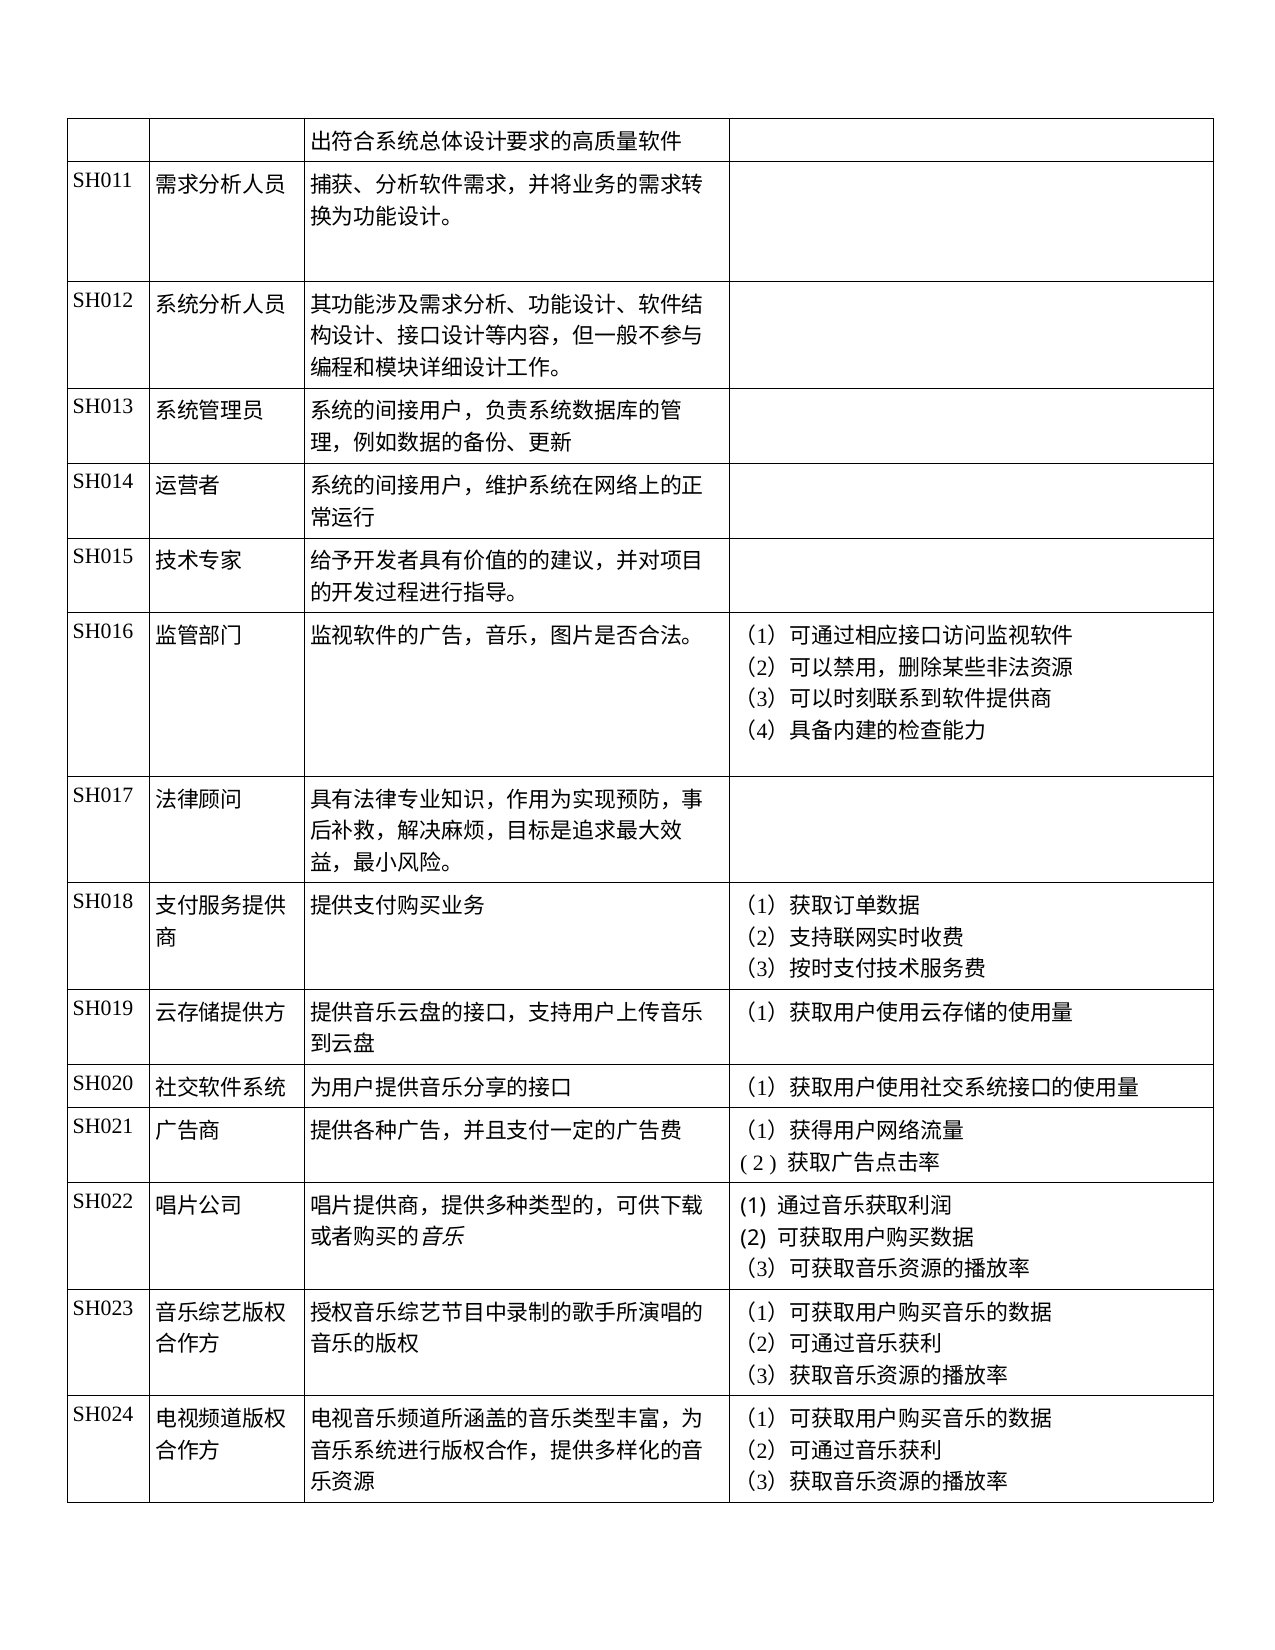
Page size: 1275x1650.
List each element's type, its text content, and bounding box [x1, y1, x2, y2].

table_cell （1）可通过相应接口访问监视软件 （2）可以禁用，删除某些非法资源 （3）可以时刻联系到软件提供商 （4）具备内建的检查能力 [730, 613, 1213, 776]
table_cell 其功能涉及需求分析、功能设计、软件结构设计、接口设计等内容，但一般不参与编程和模块详细设计工作。 [305, 282, 729, 388]
table_cell SH014 [68, 464, 149, 537]
table_cell SH019 [68, 990, 149, 1064]
table_cell (1) 通过音乐获取利润 (2) 可获取用户购买数据 （3）可获取音乐资源的播放率 [730, 1183, 1213, 1289]
table_cell SH024 [68, 1396, 149, 1502]
table_cell 给予开发者具有价值的的建议，并对项目的开发过程进行指导。 [305, 539, 729, 612]
table_cell 具有法律专业知识，作用为实现预防，事后补救，解决麻烦，目标是追求最大效益，最小风险。 [305, 777, 729, 882]
table_cell 系统管理员 [150, 389, 304, 462]
table_cell 电视音乐频道所涵盖的音乐类型丰富，为音乐系统进行版权合作，提供多样化的音乐资源 [305, 1396, 729, 1502]
table_cell SH018 [68, 883, 149, 989]
table_cell SH022 [68, 1183, 149, 1289]
table_cell SH016 [68, 613, 149, 776]
table_cell [730, 119, 1213, 161]
table_cell SH015 [68, 539, 149, 612]
table_cell 运营者 [150, 464, 304, 537]
table_cell [730, 777, 1213, 882]
table_cell （1）可获取用户购买音乐的数据 （2）可通过音乐获利 （3）获取音乐资源的播放率 [730, 1290, 1213, 1395]
table_cell 法律顾问 [150, 777, 304, 882]
table_cell （1）获取订单数据 （2）支持联网实时收费 （3）按时支付技术服务费 [730, 883, 1213, 989]
table_cell SH017 [68, 777, 149, 882]
table_cell 技术专家 [150, 539, 304, 612]
table_cell 提供支付购买业务 [305, 883, 729, 989]
table_cell 系统的间接用户，维护系统在网络上的正常运行 [305, 464, 729, 537]
table_cell 授权音乐综艺节目中录制的歌手所演唱的音乐的版权 [305, 1290, 729, 1395]
table_cell [730, 162, 1213, 281]
table_cell 系统的间接用户，负责系统数据库的管理，例如数据的备份、更新 [305, 389, 729, 462]
table_cell 为用户提供音乐分享的接口 [305, 1065, 729, 1107]
table_cell 音乐综艺版权合作方 [150, 1290, 304, 1395]
table_cell （1）可获取用户购买音乐的数据 （2）可通过音乐获利 （3）获取音乐资源的播放率 [730, 1396, 1213, 1502]
table_cell 出符合系统总体设计要求的高质量软件 [305, 119, 729, 161]
table_cell 监视软件的广告，音乐，图片是否合法。 [305, 613, 729, 776]
table_cell 需求分析人员 [150, 162, 304, 281]
table_cell （1）获得用户网络流量 ( 2 ) 获取广告点击率 [730, 1108, 1213, 1182]
table_cell SH011 [68, 162, 149, 281]
table_cell （1）获取用户使用社交系统接口的使用量 [730, 1065, 1213, 1107]
table_cell 捕获、分析软件需求，并将业务的需求转换为功能设计。 [305, 162, 729, 281]
table_cell 唱片提供商，提供多种类型的，可供下载或者购买的音乐 [305, 1183, 729, 1289]
table_cell 电视频道版权合作方 [150, 1396, 304, 1502]
table_cell SH012 [68, 282, 149, 388]
table_cell 云存储提供方 [150, 990, 304, 1064]
table_cell [730, 539, 1213, 612]
table_cell 提供各种广告，并且支付一定的广告费 [305, 1108, 729, 1182]
table_cell SH020 [68, 1065, 149, 1107]
table_cell 监管部门 [150, 613, 304, 776]
table_cell [68, 119, 149, 161]
table_cell SH023 [68, 1290, 149, 1395]
table_cell 唱片公司 [150, 1183, 304, 1289]
table_cell SH021 [68, 1108, 149, 1182]
table_cell 社交软件系统 [150, 1065, 304, 1107]
table_cell [730, 464, 1213, 537]
table_cell 提供音乐云盘的接口，支持用户上传音乐到云盘 [305, 990, 729, 1064]
table_cell 支付服务提供商 [150, 883, 304, 989]
table_cell SH013 [68, 389, 149, 462]
table_cell 广告商 [150, 1108, 304, 1182]
table_cell （1）获取用户使用云存储的使用量 [730, 990, 1213, 1064]
table_cell [730, 389, 1213, 462]
table_cell [730, 282, 1213, 388]
table_cell 系统分析人员 [150, 282, 304, 388]
table_cell [150, 119, 304, 161]
